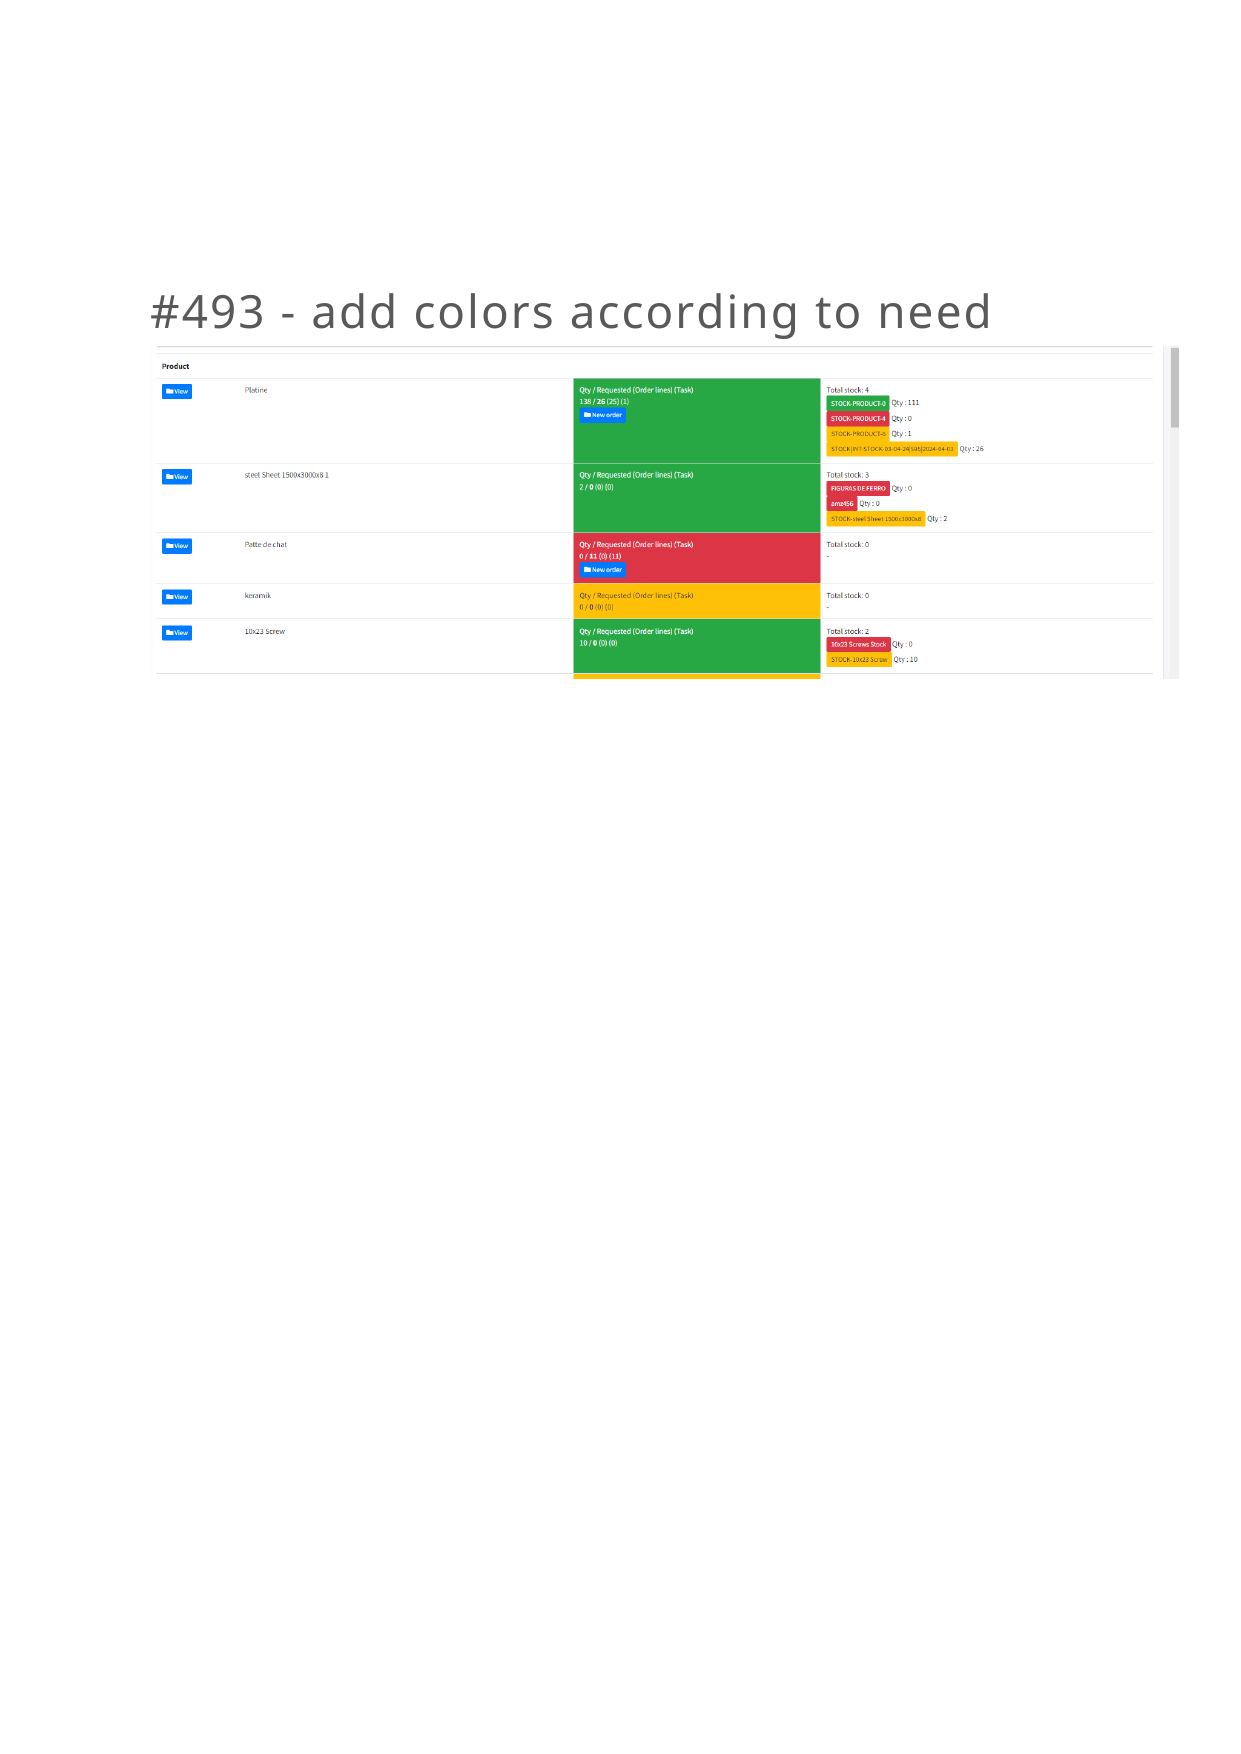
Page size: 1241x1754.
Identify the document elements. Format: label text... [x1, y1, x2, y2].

subtitle #493 - add colors according to need [150, 280, 1090, 342]
